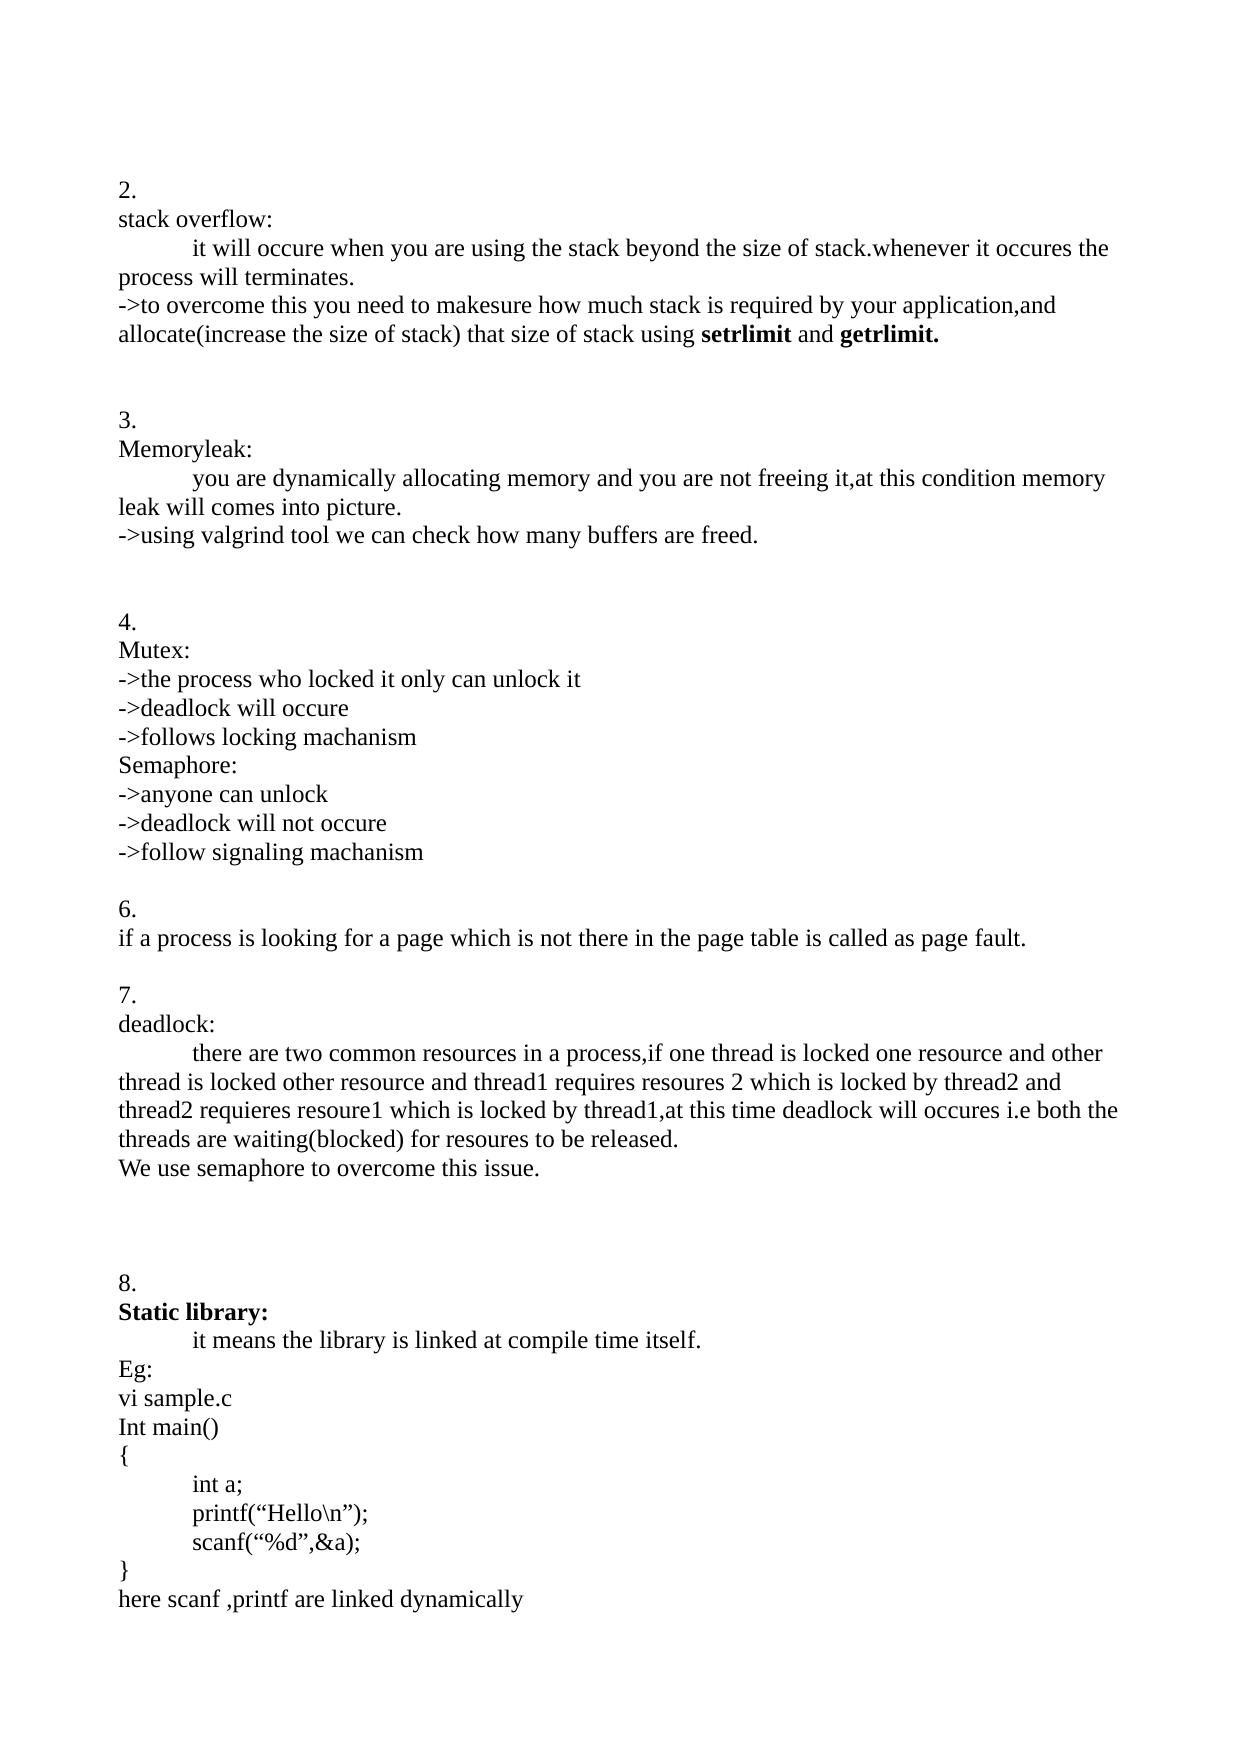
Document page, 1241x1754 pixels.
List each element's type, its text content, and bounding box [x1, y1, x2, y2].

text } [118, 1556, 1122, 1584]
text ->anyone can unlock [118, 779, 1122, 808]
text Mutex: [118, 636, 1122, 664]
text stack overflow: [118, 204, 1122, 233]
text ->to overcome this you need to makesure how much stack is required by your application,and allocate(increase the size of stack) that size of stack using setrlimit and getrlimit. [118, 291, 1122, 348]
text deadlock: [118, 1009, 1122, 1038]
text We use semaphore to overcome this issue. [118, 1153, 1122, 1182]
text Eg: [118, 1354, 1122, 1383]
text 6. [118, 894, 1122, 923]
text { [118, 1441, 1122, 1469]
text 4. [118, 607, 1122, 636]
text Semaphore: [118, 751, 1122, 779]
text 3. [118, 406, 1122, 434]
text ->deadlock will not occure [118, 808, 1122, 837]
text there are two common resources in a process,if one thread is locked one resource and other thread is locked other resource and thread1 requires resoures 2 which is locked by thread2 and thread2 requieres resoure1 which is locked by thread1,at this time deadlock will occures i.e both the threads are waiting(blocked) for resoures to be released. [118, 1038, 1122, 1153]
text 8. [118, 1268, 1122, 1297]
text vi sample.c [118, 1383, 1122, 1412]
text printf(“Hello\n”); [118, 1498, 1122, 1527]
text it means the library is linked at compile time itself. [118, 1326, 1122, 1354]
text 2. [118, 176, 1122, 204]
text ->follows locking machanism [118, 722, 1122, 751]
text ->follow signaling machanism [118, 837, 1122, 866]
text ->using valgrind tool we can check how many buffers are freed. [118, 521, 1122, 549]
text 7. [118, 981, 1122, 1009]
text it will occure when you are using the stack beyond the size of stack.whenever it occures the process will terminates. [118, 233, 1122, 291]
text Int main() [118, 1412, 1122, 1441]
text Memoryleak: [118, 434, 1122, 463]
text int a; [118, 1469, 1122, 1498]
text if a process is looking for a page which is not there in the page table is called as page fault. [118, 923, 1122, 952]
text Static library: [118, 1297, 1122, 1326]
text here scanf ,printf are linked dynamically [118, 1584, 1122, 1613]
text you are dynamically allocating memory and you are not freeing it,at this condition memory leak will comes into picture. [118, 463, 1122, 521]
text scanf(“%d”,&a); [118, 1527, 1122, 1556]
text ->deadlock will occure [118, 693, 1122, 722]
text ->the process who locked it only can unlock it [118, 664, 1122, 693]
